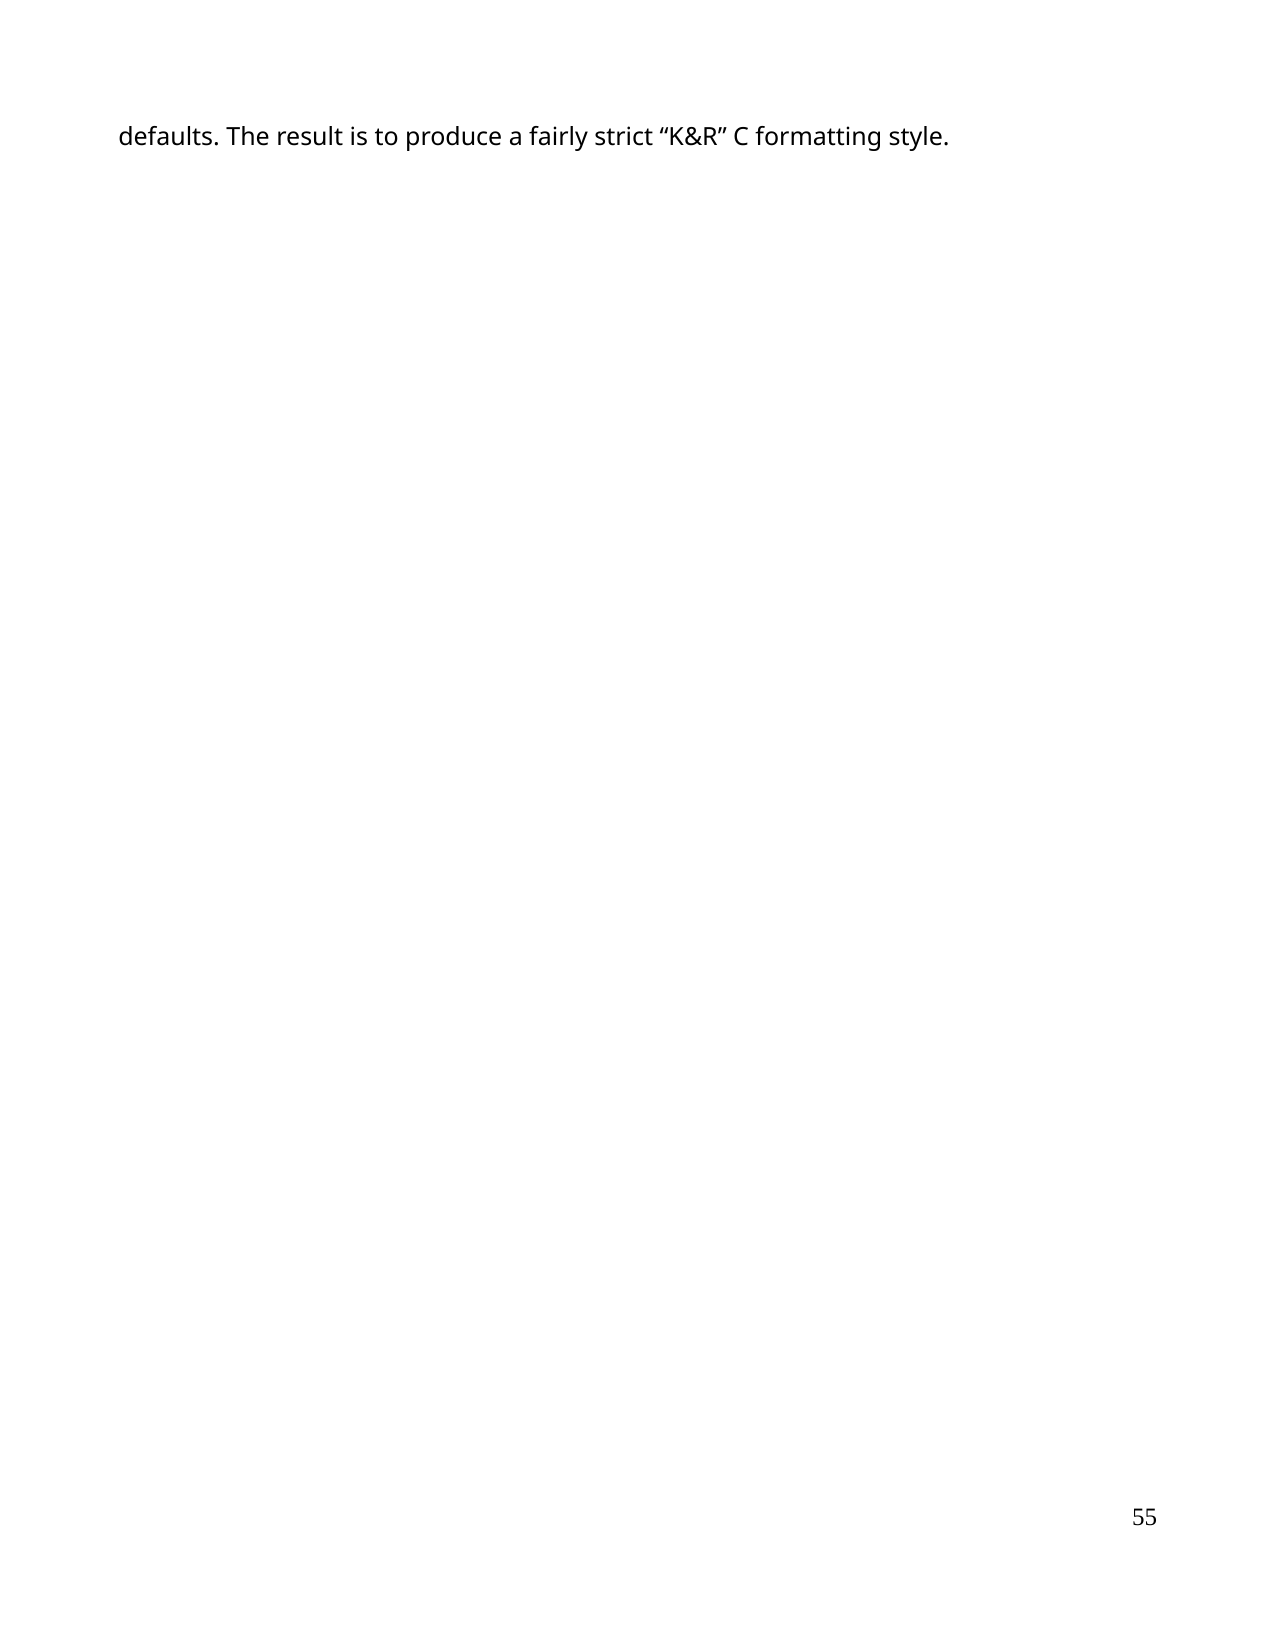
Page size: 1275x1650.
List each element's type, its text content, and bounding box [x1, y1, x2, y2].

text defaults. The result is to produce a fairly strict “K&R” C formatting style. [118, 118, 1157, 152]
